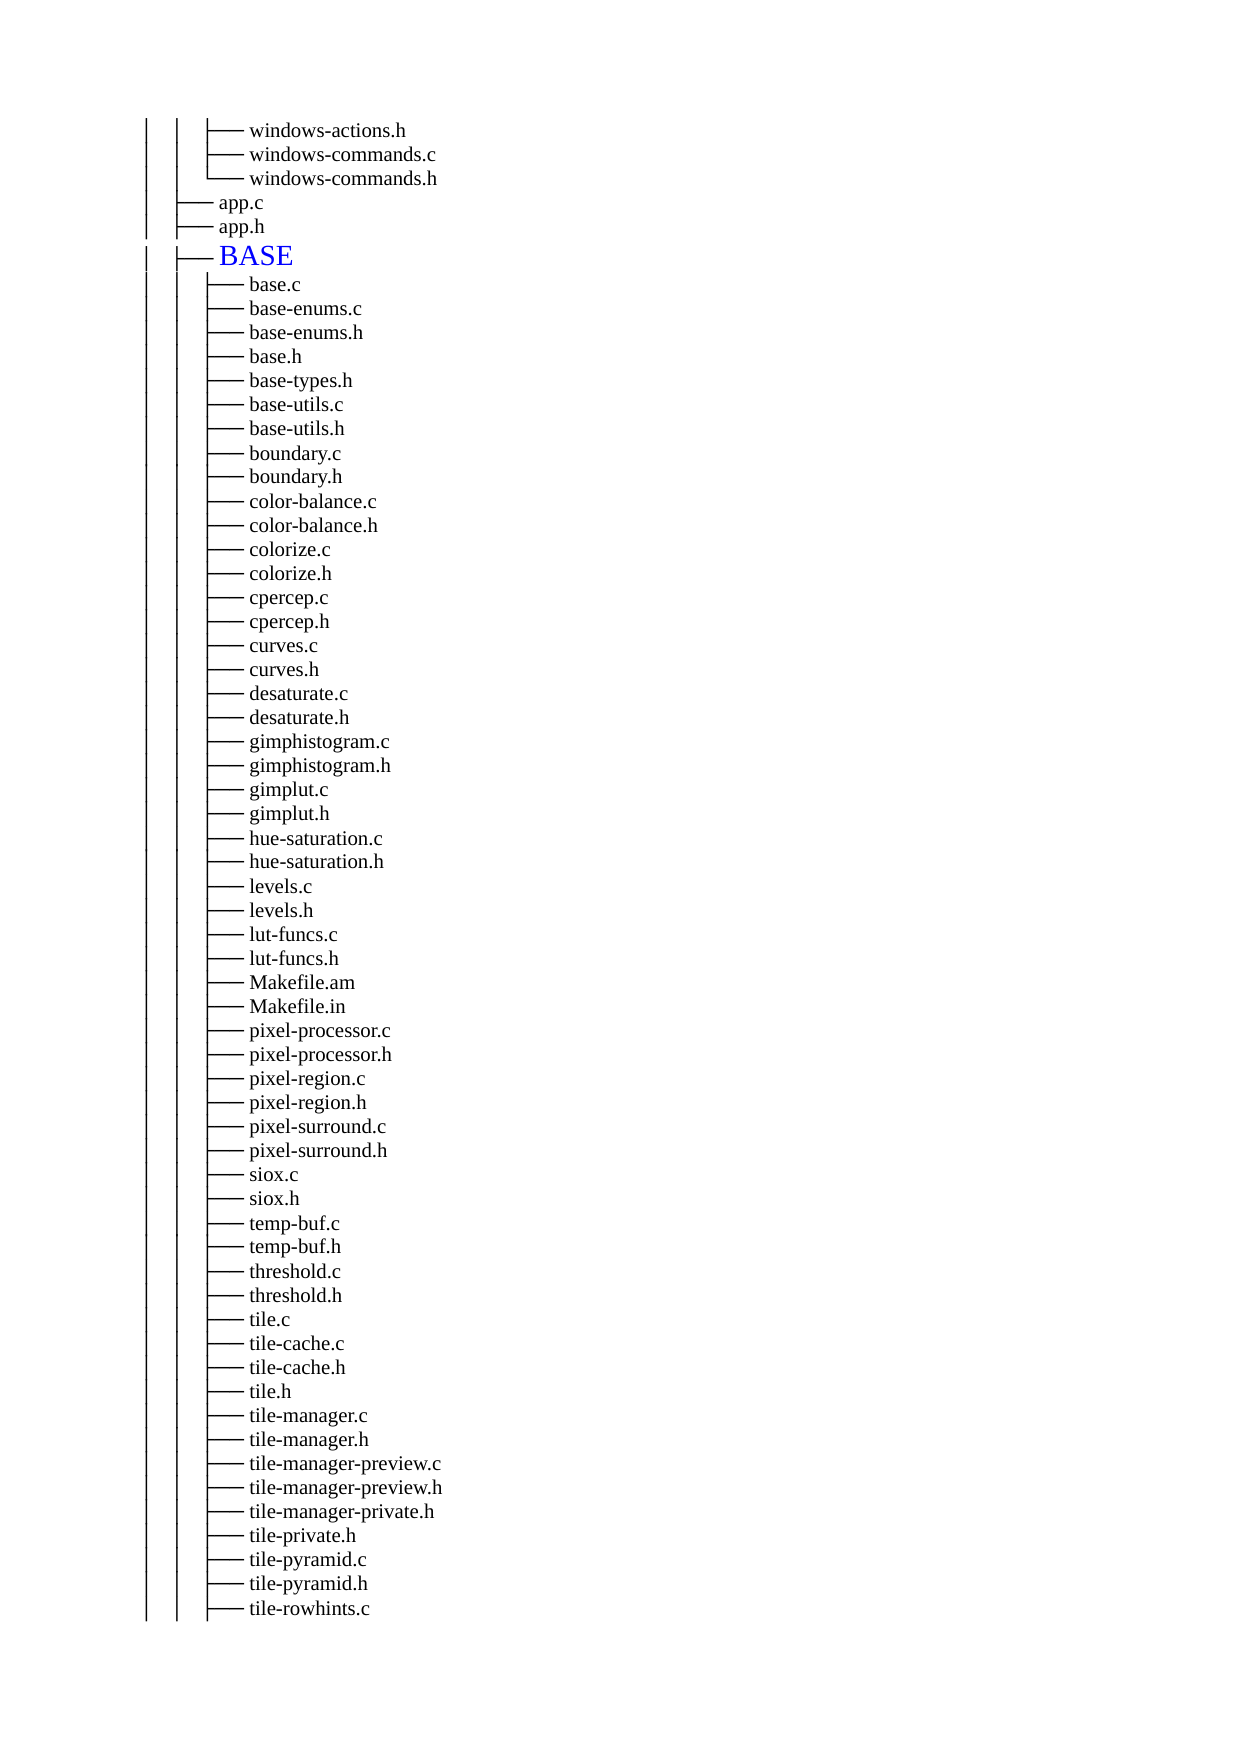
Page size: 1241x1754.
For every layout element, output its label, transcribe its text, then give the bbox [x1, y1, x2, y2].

text │ │ ├── gimplut.h [147, 801, 176, 825]
text │ │ ├── tile-manager-preview.c [208, 1451, 1122, 1475]
text │ │ ├── base-enums.h [208, 320, 1122, 344]
text │ │ ├── windows-commands.c [118, 142, 146, 166]
text │ │ ├── pixel-surround.c [177, 1114, 207, 1138]
text │ │ ├── lut-funcs.h [208, 946, 1122, 970]
text │ │ ├── pixel-processor.c [208, 1018, 1122, 1042]
text │ │ ├── tile-pyramid.c [118, 1547, 146, 1571]
text │ │ ├── tile-pyramid.c [177, 1547, 207, 1571]
text │ │ ├── base.c [177, 272, 207, 296]
text │ │ ├── curves.h [177, 657, 207, 681]
text │ │ ├── desaturate.h [118, 705, 146, 729]
text │ │ ├── tile-pyramid.c [147, 1547, 176, 1571]
text │ │ ├── pixel-surround.h [208, 1138, 1122, 1162]
text │ │ ├── tile-pyramid.c [208, 1547, 1122, 1571]
text │ │ ├── hue-saturation.c [208, 825, 1122, 849]
text │ │ ├── threshold.h [147, 1283, 176, 1307]
text │ │ ├── tile-pyramid.h [147, 1571, 176, 1595]
text │ ├── app.c [147, 190, 176, 214]
text │ │ ├── gimphistogram.c [118, 729, 146, 753]
text │ │ ├── siox.h [208, 1186, 1122, 1210]
text │ │ ├── boundary.h [118, 464, 146, 488]
text │ │ ├── tile-rowhints.c [118, 1595, 146, 1619]
text │ │ ├── temp-buf.c [147, 1210, 176, 1234]
text │ │ ├── tile-manager-preview.h [208, 1475, 1122, 1499]
text │ │ ├── boundary.c [177, 440, 207, 464]
text │ │ ├── curves.c [147, 633, 176, 657]
text │ │ ├── Makefile.in [147, 994, 176, 1018]
text │ │ ├── desaturate.h [147, 705, 176, 729]
text │ │ ├── threshold.c [177, 1258, 207, 1283]
text │ │ ├── cpercep.c [147, 585, 176, 609]
text │ │ ├── tile.c [208, 1307, 1122, 1331]
text │ │ ├── base-utils.h [208, 416, 1122, 440]
text │ │ ├── tile.h [147, 1379, 176, 1403]
text │ │ ├── tile-cache.h [177, 1355, 207, 1379]
text │ │ ├── cpercep.h [147, 609, 176, 633]
text │ │ ├── lut-funcs.c [177, 922, 207, 946]
text │ │ ├── tile-rowhints.c [147, 1595, 176, 1619]
text │ │ ├── siox.h [177, 1186, 207, 1210]
text │ │ ├── windows-commands.c [208, 142, 1122, 166]
text │ │ ├── tile.h [118, 1379, 146, 1403]
text │ │ ├── base-types.h [208, 368, 1122, 392]
text │ │ ├── gimphistogram.h [118, 753, 146, 777]
text │ │ ├── hue-saturation.h [208, 849, 1122, 873]
text │ │ ├── tile-cache.h [147, 1355, 176, 1379]
text │ │ ├── base-types.h [147, 368, 176, 392]
text │ │ ├── tile-manager-preview.h [118, 1475, 146, 1499]
text │ │ ├── base.h [147, 344, 176, 368]
text │ │ ├── tile-rowhints.c [177, 1595, 207, 1619]
text │ │ ├── colorize.c [208, 537, 1122, 561]
text │ │ ├── tile-manager-private.h [147, 1499, 176, 1523]
text │ │ ├── colorize.c [118, 537, 146, 561]
text │ │ ├── siox.c [208, 1162, 1122, 1186]
text │ │ ├── tile-manager-preview.h [177, 1475, 207, 1499]
text │ │ ├── pixel-surround.c [118, 1114, 146, 1138]
text │ │ ├── curves.c [177, 633, 207, 657]
text │ │ ├── pixel-region.h [208, 1090, 1122, 1114]
text │ │ ├── gimplut.h [118, 801, 146, 825]
text │ │ ├── boundary.c [208, 440, 1122, 464]
text │ │ ├── base-utils.h [177, 416, 207, 440]
text │ │ ├── lut-funcs.c [118, 922, 146, 946]
text │ │ ├── colorize.c [147, 537, 176, 561]
text │ │ ├── gimplut.h [177, 801, 207, 825]
text │ │ ├── tile.c [177, 1307, 207, 1331]
text │ │ ├── curves.h [208, 657, 1122, 681]
text │ │ ├── levels.c [147, 873, 176, 898]
text │ │ ├── gimphistogram.h [177, 753, 207, 777]
text │ │ ├── base-enums.c [177, 296, 207, 320]
text │ │ ├── tile-manager-private.h [177, 1499, 207, 1523]
text │ │ └── windows-commands.h [118, 166, 146, 190]
text │ │ ├── tile-private.h [147, 1523, 176, 1547]
text │ │ ├── Makefile.am [177, 970, 207, 994]
text │ │ ├── boundary.c [147, 440, 176, 464]
text │ ├── app.c [118, 190, 146, 214]
text │ │ ├── tile.h [208, 1379, 1122, 1403]
text │ │ ├── base.c [147, 272, 176, 296]
text │ │ ├── pixel-processor.h [177, 1042, 207, 1066]
text │ │ ├── colorize.h [177, 561, 207, 585]
text │ │ ├── pixel-region.c [177, 1066, 207, 1090]
text │ │ ├── gimphistogram.c [147, 729, 176, 753]
text │ │ ├── levels.c [208, 873, 1122, 898]
text │ │ ├── tile-manager.c [208, 1403, 1122, 1427]
text │ │ ├── color-balance.h [177, 513, 207, 537]
text │ │ ├── base.h [118, 344, 146, 368]
text │ │ ├── base-enums.c [208, 296, 1122, 320]
text │ │ ├── gimplut.c [177, 777, 207, 801]
text │ │ ├── tile-manager.h [177, 1427, 207, 1451]
text │ │ ├── boundary.h [147, 464, 176, 488]
text │ │ ├── tile-manager.h [118, 1427, 146, 1451]
text │ │ ├── base-utils.c [147, 392, 176, 416]
text │ │ ├── levels.h [118, 898, 146, 922]
text │ │ ├── color-balance.h [147, 513, 176, 537]
text │ │ ├── tile-private.h [177, 1523, 207, 1547]
text │ │ ├── lut-funcs.h [147, 946, 176, 970]
text │ │ ├── lut-funcs.c [208, 922, 1122, 946]
text │ │ ├── pixel-region.c [208, 1066, 1122, 1090]
text │ │ ├── desaturate.h [177, 705, 207, 729]
text │ │ ├── threshold.h [118, 1283, 146, 1307]
text │ │ ├── base.c [208, 272, 1122, 296]
text │ │ ├── color-balance.h [118, 513, 146, 537]
text │ │ ├── threshold.h [177, 1283, 207, 1307]
text │ │ ├── threshold.c [147, 1258, 176, 1283]
text │ │ ├── temp-buf.h [147, 1234, 176, 1258]
text │ │ ├── curves.c [118, 633, 146, 657]
text │ │ ├── tile-cache.c [147, 1331, 176, 1355]
text │ │ ├── cpercep.c [177, 585, 207, 609]
text │ │ ├── pixel-surround.h [177, 1138, 207, 1162]
text │ │ ├── pixel-region.h [118, 1090, 146, 1114]
text │ │ ├── windows-actions.h [177, 118, 207, 142]
text │ ├── app.h [147, 214, 176, 238]
text │ ├── app.h [118, 214, 146, 238]
text │ │ ├── pixel-processor.c [147, 1018, 176, 1042]
text │ │ ├── pixel-surround.h [118, 1138, 146, 1162]
text │ │ ├── cpercep.c [208, 585, 1122, 609]
text │ │ ├── tile-manager-preview.c [118, 1451, 146, 1475]
text │ │ ├── tile-pyramid.h [208, 1571, 1122, 1595]
text │ │ ├── pixel-surround.c [147, 1114, 176, 1138]
text │ │ ├── tile.c [147, 1307, 176, 1331]
text │ │ ├── tile-manager-preview.h [147, 1475, 176, 1499]
text │ │ ├── tile-cache.h [208, 1355, 1122, 1379]
text │ │ ├── gimplut.c [118, 777, 146, 801]
text │ │ ├── Makefile.in [177, 994, 207, 1018]
text │ │ ├── Makefile.am [208, 970, 1122, 994]
text │ │ ├── siox.c [177, 1162, 207, 1186]
text │ │ ├── base.h [208, 344, 1122, 368]
text │ │ ├── colorize.h [118, 561, 146, 585]
text │ │ ├── base.c [118, 272, 146, 296]
text │ │ ├── temp-buf.h [177, 1234, 207, 1258]
text │ │ ├── base-types.h [118, 368, 146, 392]
text │ │ ├── temp-buf.c [118, 1210, 146, 1234]
text │ │ └── windows-commands.h [147, 166, 176, 190]
text │ │ ├── threshold.c [208, 1258, 1122, 1283]
text │ │ ├── hue-saturation.h [147, 849, 176, 873]
text │ │ ├── siox.c [118, 1162, 146, 1186]
text │ │ ├── desaturate.c [208, 681, 1122, 705]
text │ │ ├── threshold.h [208, 1283, 1122, 1307]
text │ ├── app.h [177, 214, 1122, 238]
text │ │ ├── pixel-processor.h [208, 1042, 1122, 1066]
text │ │ ├── pixel-processor.c [118, 1018, 146, 1042]
text │ │ ├── threshold.c [118, 1258, 146, 1283]
text │ │ ├── color-balance.c [208, 488, 1122, 513]
text │ │ ├── levels.c [118, 873, 146, 898]
text │ │ ├── temp-buf.h [118, 1234, 146, 1258]
text │ │ ├── tile.h [177, 1379, 207, 1403]
text │ │ ├── base-enums.h [147, 320, 176, 344]
text │ │ ├── desaturate.c [177, 681, 207, 705]
text │ │ ├── pixel-surround.h [147, 1138, 176, 1162]
text │ │ ├── base.h [177, 344, 207, 368]
text │ │ ├── colorize.c [177, 537, 207, 561]
text │ │ ├── tile-pyramid.h [177, 1571, 207, 1595]
text │ │ ├── windows-commands.c [147, 142, 176, 166]
text │ │ ├── siox.h [118, 1186, 146, 1210]
text │ │ ├── cpercep.c [118, 585, 146, 609]
text │ │ ├── boundary.h [208, 464, 1122, 488]
text │ │ ├── gimphistogram.c [208, 729, 1122, 753]
text │ │ ├── gimplut.h [208, 801, 1122, 825]
text │ │ ├── boundary.h [177, 464, 207, 488]
text │ │ ├── tile-cache.c [177, 1331, 207, 1355]
text │ │ ├── cpercep.h [208, 609, 1122, 633]
text │ │ ├── levels.c [177, 873, 207, 898]
text │ │ ├── desaturate.h [208, 705, 1122, 729]
text │ │ ├── boundary.c [118, 440, 146, 464]
text │ │ ├── pixel-processor.h [118, 1042, 146, 1066]
text │ │ ├── base-enums.c [147, 296, 176, 320]
text │ │ ├── Makefile.am [147, 970, 176, 994]
text │ │ ├── tile-manager-preview.c [177, 1451, 207, 1475]
text │ │ └── windows-commands.h [177, 166, 1122, 190]
text │ │ ├── lut-funcs.h [177, 946, 207, 970]
text │ │ ├── lut-funcs.c [147, 922, 176, 946]
text │ │ ├── base-types.h [177, 368, 207, 392]
text │ │ ├── tile-cache.c [208, 1331, 1122, 1355]
text │ │ ├── temp-buf.h [208, 1234, 1122, 1258]
text │ │ ├── levels.h [147, 898, 176, 922]
text │ │ ├── tile-private.h [118, 1523, 146, 1547]
text │ │ ├── color-balance.h [208, 513, 1122, 537]
text │ │ ├── base-utils.c [118, 392, 146, 416]
text │ │ ├── gimphistogram.h [147, 753, 176, 777]
text │ │ ├── tile-private.h [208, 1523, 1122, 1547]
text │ ├── BASE [118, 238, 1122, 272]
text │ │ ├── cpercep.h [118, 609, 146, 633]
text │ │ ├── pixel-region.h [147, 1090, 176, 1114]
text │ │ ├── Makefile.in [208, 994, 1122, 1018]
text │ │ ├── gimplut.c [208, 777, 1122, 801]
text │ │ ├── gimplut.c [147, 777, 176, 801]
text │ │ ├── pixel-region.c [118, 1066, 146, 1090]
text │ │ ├── color-balance.c [118, 488, 146, 513]
text │ │ ├── hue-saturation.c [118, 825, 146, 849]
text │ │ ├── desaturate.c [118, 681, 146, 705]
text │ │ ├── pixel-region.c [147, 1066, 176, 1090]
text │ │ ├── windows-actions.h [147, 118, 176, 142]
text │ │ ├── tile-manager.h [147, 1427, 176, 1451]
text │ │ ├── gimphistogram.h [208, 753, 1122, 777]
text │ │ ├── siox.c [147, 1162, 176, 1186]
text │ │ ├── base-enums.h [177, 320, 207, 344]
text │ │ ├── tile-manager.c [118, 1403, 146, 1427]
text │ │ ├── cpercep.h [177, 609, 207, 633]
text │ │ ├── base-utils.c [208, 392, 1122, 416]
text │ ├── app.c [177, 190, 1122, 214]
text │ │ ├── tile-manager-preview.c [147, 1451, 176, 1475]
text │ │ ├── tile-rowhints.c [208, 1595, 1122, 1619]
text │ │ ├── Makefile.in [118, 994, 146, 1018]
text │ │ ├── tile-manager.c [177, 1403, 207, 1427]
text │ │ ├── curves.h [147, 657, 176, 681]
text │ │ ├── temp-buf.c [177, 1210, 207, 1234]
text │ │ ├── tile.c [118, 1307, 146, 1331]
text │ │ ├── base-enums.c [118, 296, 146, 320]
text │ │ ├── levels.h [208, 898, 1122, 922]
text │ │ ├── tile-cache.c [118, 1331, 146, 1355]
text │ │ ├── levels.h [177, 898, 207, 922]
text │ │ ├── temp-buf.c [208, 1210, 1122, 1234]
text │ │ ├── siox.h [147, 1186, 176, 1210]
text │ │ ├── hue-saturation.c [177, 825, 207, 849]
text │ │ ├── curves.c [208, 633, 1122, 657]
text │ │ ├── colorize.h [208, 561, 1122, 585]
text │ │ ├── windows-actions.h [208, 118, 1122, 142]
text │ │ ├── color-balance.c [147, 488, 176, 513]
text │ │ ├── colorize.h [147, 561, 176, 585]
text │ │ ├── pixel-processor.c [177, 1018, 207, 1042]
text │ │ ├── tile-pyramid.h [118, 1571, 146, 1595]
text │ │ ├── hue-saturation.h [177, 849, 207, 873]
text │ │ ├── base-utils.h [147, 416, 176, 440]
text │ │ ├── pixel-processor.h [147, 1042, 176, 1066]
text │ │ ├── tile-cache.h [118, 1355, 146, 1379]
text │ │ ├── tile-manager-private.h [208, 1499, 1122, 1523]
text │ │ ├── windows-commands.c [177, 142, 207, 166]
text │ │ ├── lut-funcs.h [118, 946, 146, 970]
text │ │ ├── gimphistogram.c [177, 729, 207, 753]
text │ │ ├── pixel-region.h [177, 1090, 207, 1114]
text │ │ ├── base-utils.h [118, 416, 146, 440]
text │ │ ├── windows-actions.h [118, 118, 146, 142]
text │ │ ├── desaturate.c [147, 681, 176, 705]
text │ │ ├── base-utils.c [177, 392, 207, 416]
text │ │ ├── hue-saturation.c [147, 825, 176, 849]
text │ │ ├── base-enums.h [118, 320, 146, 344]
text │ │ ├── curves.h [118, 657, 146, 681]
text │ │ ├── color-balance.c [177, 488, 207, 513]
text │ │ ├── pixel-surround.c [208, 1114, 1122, 1138]
text │ │ ├── tile-manager.c [147, 1403, 176, 1427]
text │ │ ├── hue-saturation.h [118, 849, 146, 873]
text │ │ ├── tile-manager-private.h [118, 1499, 146, 1523]
text │ │ ├── tile-manager.h [208, 1427, 1122, 1451]
text │ │ ├── Makefile.am [118, 970, 146, 994]
